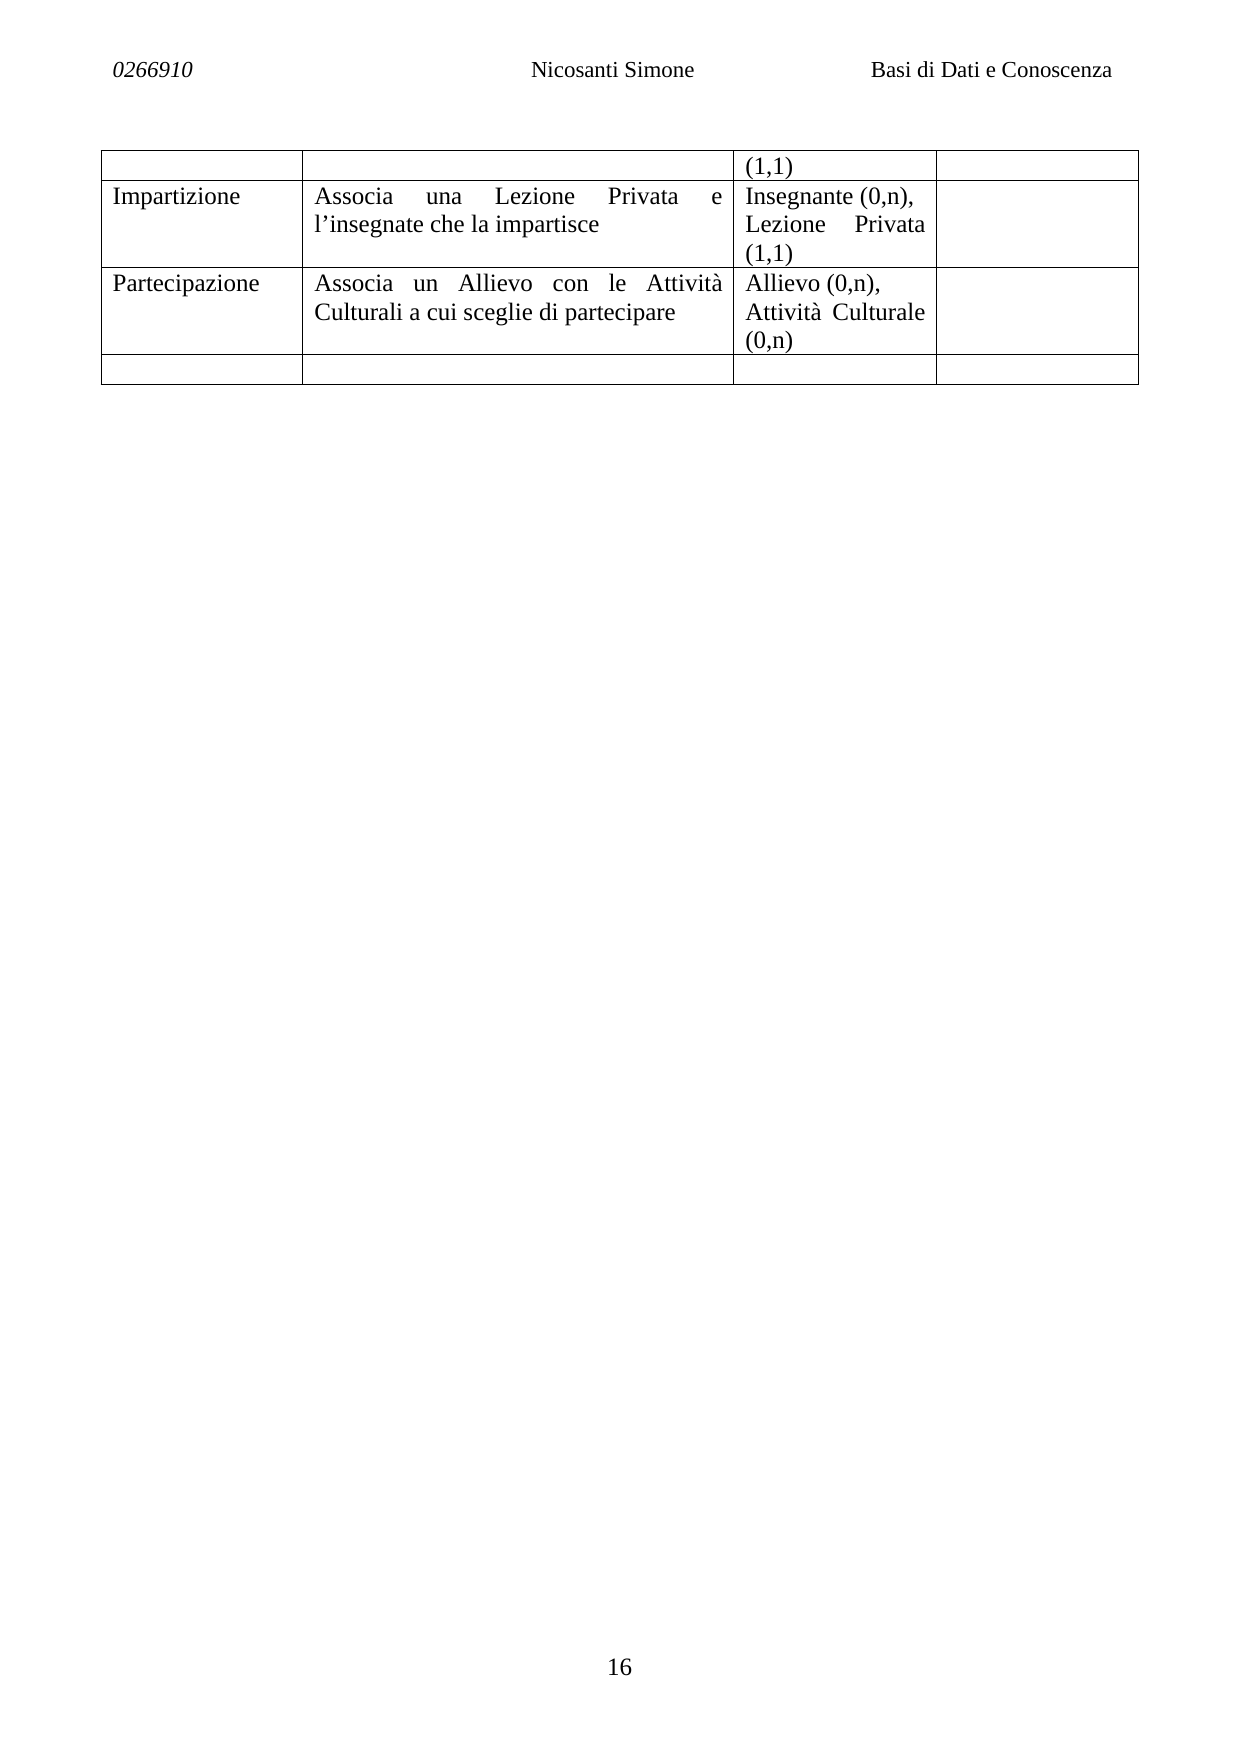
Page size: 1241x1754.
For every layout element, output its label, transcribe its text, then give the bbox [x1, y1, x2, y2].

table_cell Associa un Allievo con le Attività Culturali a cui sceglie di partecipare [303, 268, 733, 354]
table_cell [937, 151, 1138, 180]
table_cell [102, 355, 302, 384]
table_cell [937, 181, 1138, 267]
table_cell (1,1) [734, 151, 936, 180]
table_cell Associa una Lezione Privata e l’insegnate che la impartisce [303, 181, 733, 267]
table_cell [937, 355, 1138, 384]
table_cell Insegnante (0,n), Lezione Privata (1,1) [734, 181, 936, 267]
table_cell [937, 268, 1138, 354]
table_cell Partecipazione [102, 268, 302, 354]
table_cell Allievo (0,n), Attività Culturale (0,n) [734, 268, 936, 354]
table_cell [303, 151, 733, 180]
table_cell [734, 355, 936, 384]
table_cell [102, 151, 302, 180]
table_cell [303, 355, 733, 384]
table_cell Impartizione [102, 181, 302, 267]
